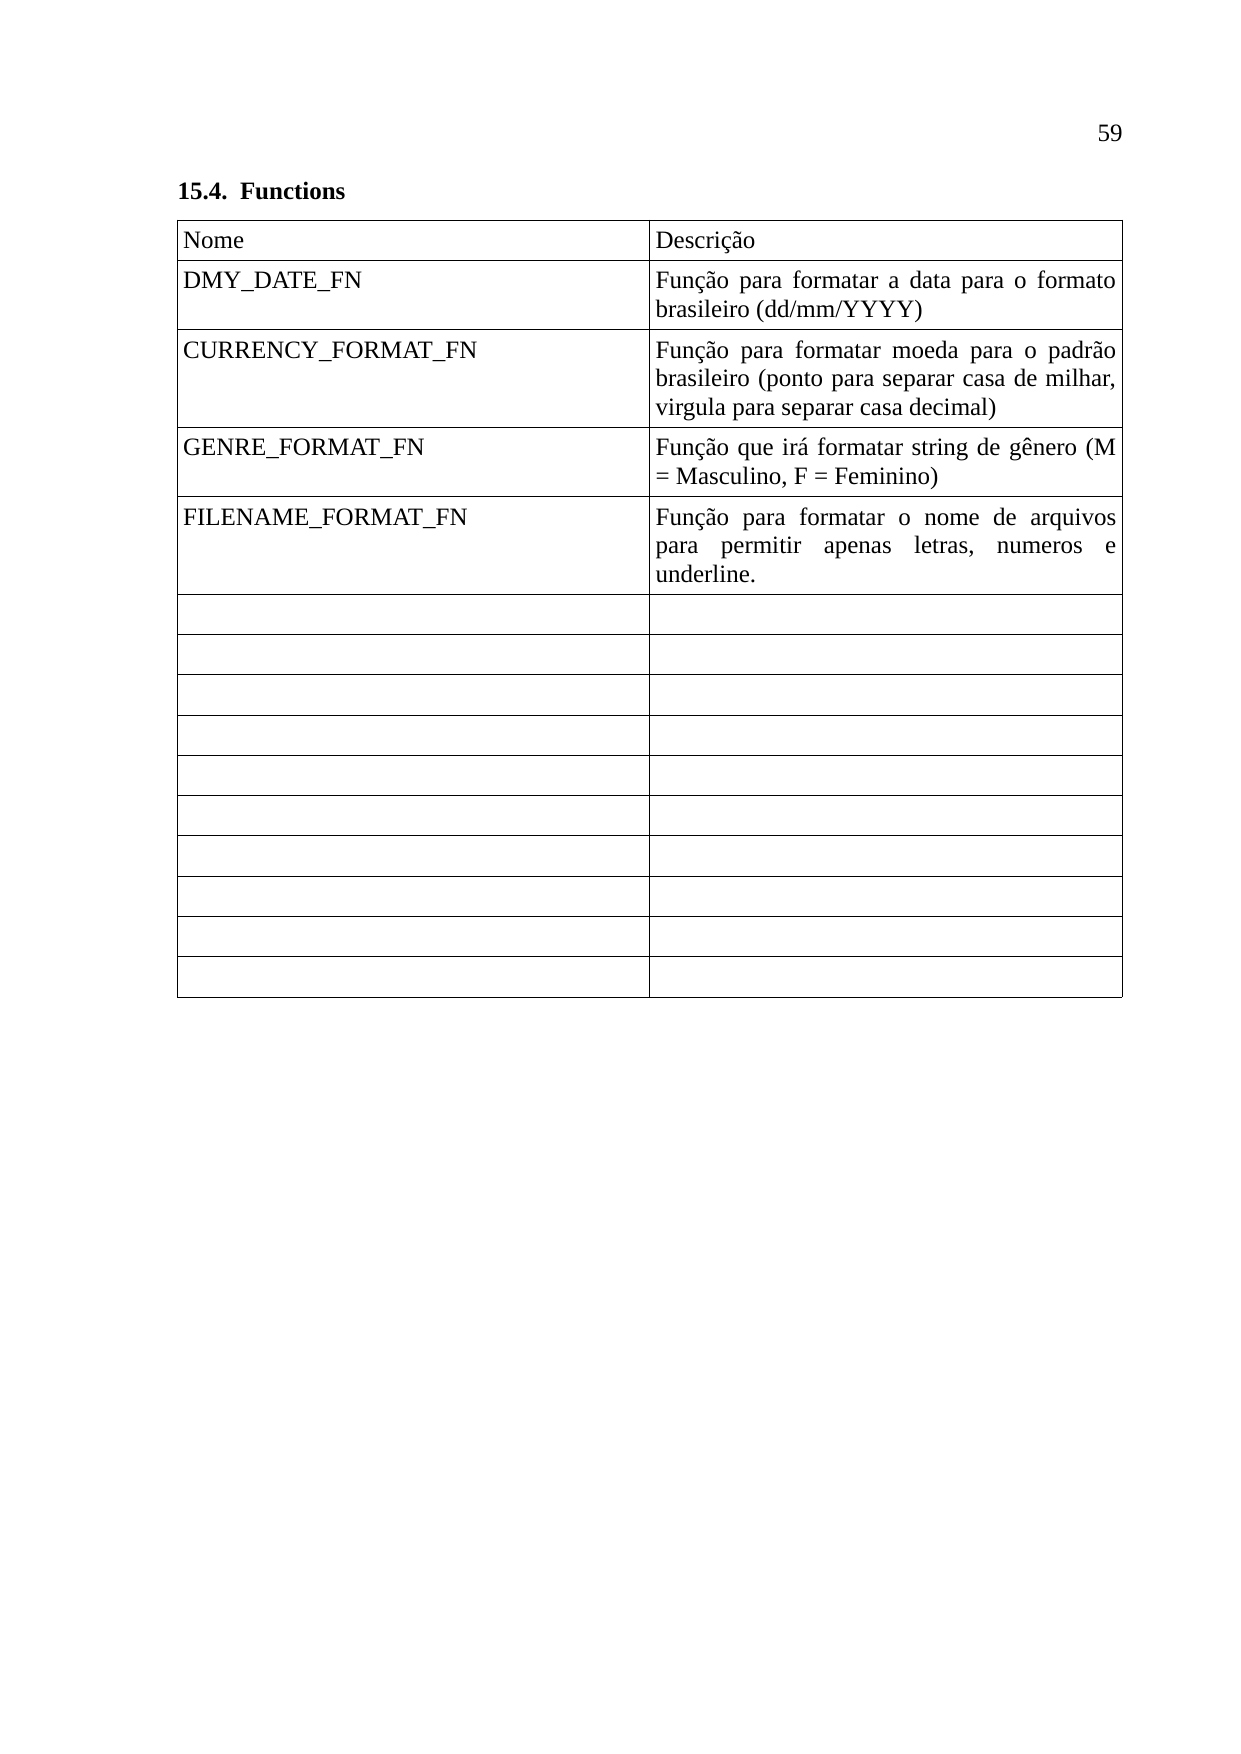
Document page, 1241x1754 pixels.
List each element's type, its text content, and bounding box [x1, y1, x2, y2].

table_header Nome [178, 221, 649, 260]
table_cell [650, 675, 1122, 714]
table_cell [650, 957, 1122, 997]
table_cell FILENAME_FORMAT_FN [178, 497, 649, 593]
table_cell [650, 756, 1122, 795]
table_cell [650, 877, 1122, 916]
table_cell [178, 957, 649, 997]
table_cell Função para formatar o nome de arquivos para permitir apenas letras, numeros e underline. [650, 497, 1122, 593]
table_cell [178, 635, 649, 674]
table_cell [650, 836, 1122, 876]
subtitle Functions [177, 176, 1122, 205]
table_cell [178, 675, 649, 714]
table_cell [650, 595, 1122, 634]
table_header Descrição [650, 221, 1122, 260]
table_cell CURRENCY_FORMAT_FN [178, 330, 649, 427]
table_cell [178, 716, 649, 755]
table_cell [178, 796, 649, 835]
table_cell Função que irá formatar string de gênero (M = Masculino, F = Feminino) [650, 428, 1122, 496]
table_cell [178, 877, 649, 916]
table_cell [178, 836, 649, 876]
table_cell DMY_DATE_FN [178, 261, 649, 329]
table_cell [650, 796, 1122, 835]
table_cell [178, 595, 649, 634]
table_cell GENRE_FORMAT_FN [178, 428, 649, 496]
table_cell [650, 917, 1122, 956]
table_cell Função para formatar a data para o formato brasileiro (dd/mm/YYYY) [650, 261, 1122, 329]
table_cell [650, 635, 1122, 674]
table_cell [650, 716, 1122, 755]
table_cell [178, 756, 649, 795]
table_cell Função para formatar moeda para o padrão brasileiro (ponto para separar casa de milhar, virgula para separar casa decimal) [650, 330, 1122, 427]
table_cell [178, 917, 649, 956]
